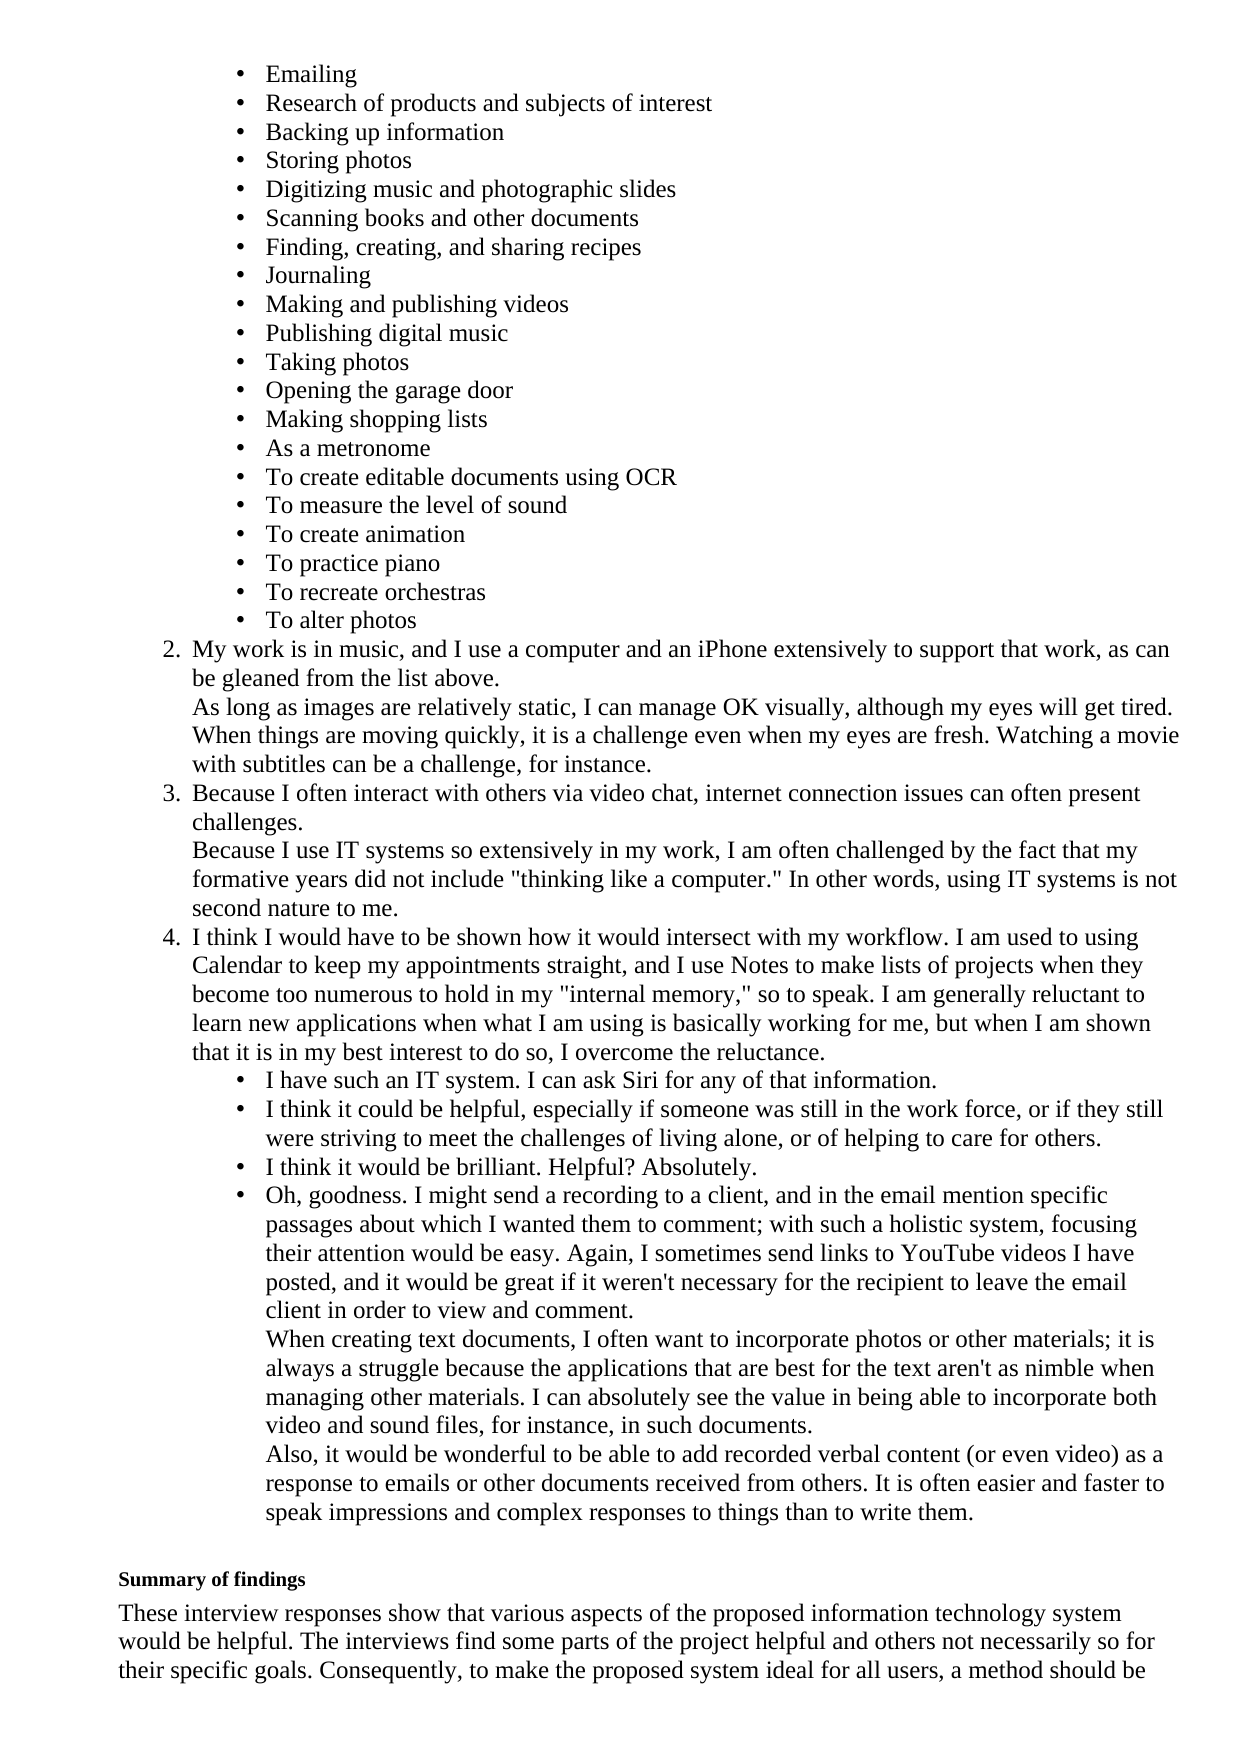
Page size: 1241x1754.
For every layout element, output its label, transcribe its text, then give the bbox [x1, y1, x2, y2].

subtitle Summary of findings [118, 1567, 1181, 1591]
list I think I would have to be shown how it would intersect with my workflow. I am used to using Calendar to keep my appointments straight, and I use Notes to make lists of projects when they become too numerous to hold in my "internal memory," so to speak. I am generally reluctant to learn new applications when what I am using is basically working for me, but when I am shown that it is in my best interest to do so, I overcome the reluctance. [162, 922, 1181, 1065]
list Because I often interact with others via video chat, internet connection issues can often present challenges. Because I use IT systems so extensively in my work, I am often challenged by the fact that my formative years did not include "thinking like a computer." In other words, using IT systems is not second nature to me. [162, 778, 1181, 922]
list Opening the garage door [236, 375, 1181, 404]
list Journaling [236, 260, 1181, 289]
list My work is in music, and I use a computer and an iPhone extensively to support that work, as can be gleaned from the list above. As long as images are relatively static, I can manage OK visually, although my eyes will get tired. When things are moving quickly, it is a challenge even when my eyes are fresh. Watching a movie with subtitles can be a challenge, for instance. [162, 634, 1181, 778]
list I have such an IT system. I can ask Siri for any of that information. [236, 1065, 1181, 1094]
text These interview responses show that various aspects of the proposed information technology system would be helpful. The interviews find some parts of the project helpful and others not necessarily so for their specific goals. Consequently, to make the proposed system ideal for all users, a method should be [118, 1598, 1181, 1684]
list Research of products and subjects of interest [236, 88, 1181, 117]
list Making shopping lists [236, 404, 1181, 433]
list Making and publishing videos [236, 289, 1181, 318]
list Digitizing music and photographic slides [236, 174, 1181, 203]
list To recreate orchestras [236, 577, 1181, 605]
list Oh, goodness. I might send a recording to a client, and in the email mention specific passages about which I wanted them to comment; with such a holistic system, focusing their attention would be easy. Again, I sometimes send links to YouTube videos I have posted, and it would be great if it weren't necessary for the recipient to leave the email client in order to view and comment. When creating text documents, I often want to incorporate photos or other materials; it is always a struggle because the applications that are best for the text aren't as nimble when managing other materials. I can absolutely see the value in being able to incorporate both video and sound files, for instance, in such documents. Also, it would be wonderful to be able to add recorded verbal content (or even video) as a response to emails or other documents received from others. It is often easier and faster to speak impressions and complex responses to things than to write them. [236, 1180, 1181, 1525]
list Storing photos [236, 145, 1181, 174]
list To alter photos [236, 605, 1181, 634]
list Backing up information [236, 117, 1181, 145]
list Emailing [236, 59, 1181, 88]
list Finding, creating, and sharing recipes [236, 232, 1181, 260]
list I think it could be helpful, especially if someone was still in the work force, or if they still were striving to meet the challenges of living alone, or of helping to care for others. [236, 1094, 1181, 1152]
list Scanning books and other documents [236, 203, 1181, 232]
list To measure the level of sound [236, 490, 1181, 519]
list To create animation [236, 519, 1181, 548]
list I think it would be brilliant. Helpful? Absolutely. [236, 1152, 1181, 1180]
list Taking photos [236, 347, 1181, 375]
list To create editable documents using OCR [236, 462, 1181, 490]
list To practice piano [236, 548, 1181, 577]
list Publishing digital music [236, 318, 1181, 347]
list As a metronome [236, 433, 1181, 462]
